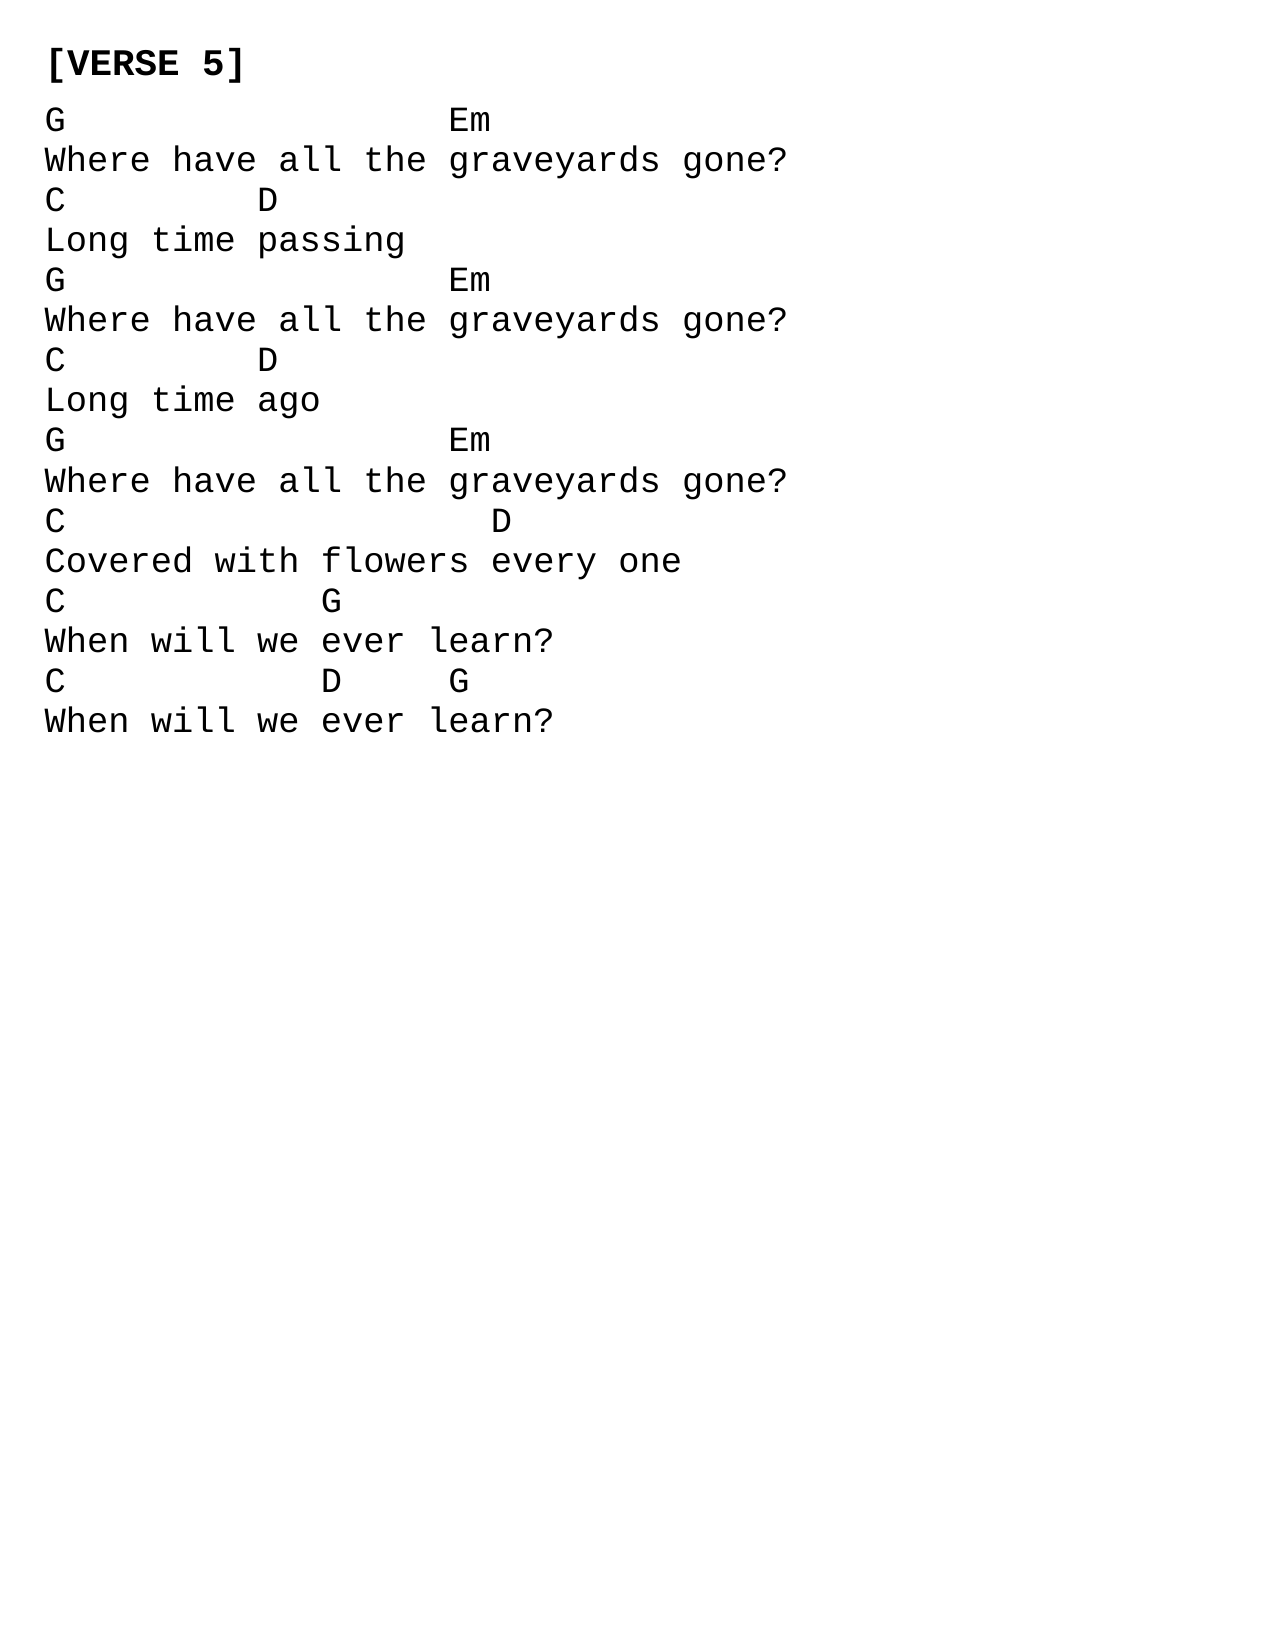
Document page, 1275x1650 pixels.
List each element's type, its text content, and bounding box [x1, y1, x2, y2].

text Where have all the graveyards gone? [44, 462, 1098, 503]
text C G [44, 583, 1098, 623]
text When will we ever learn? [44, 623, 1098, 663]
text Long time passing [44, 222, 1098, 262]
text C D G [44, 663, 1098, 703]
text C D [44, 503, 1098, 543]
text When will we ever learn? [44, 703, 1098, 743]
text G Em [44, 102, 1098, 142]
text Where have all the graveyards gone? [44, 302, 1098, 342]
text Long time ago [44, 382, 1098, 422]
text G Em [44, 262, 1098, 302]
text Where have all the graveyards gone? [44, 142, 1098, 182]
text C D [44, 342, 1098, 382]
text C D [44, 182, 1098, 222]
text Covered with flowers every one [44, 543, 1098, 583]
subtitle [VERSE 5] [44, 44, 1098, 87]
text G Em [44, 422, 1098, 462]
